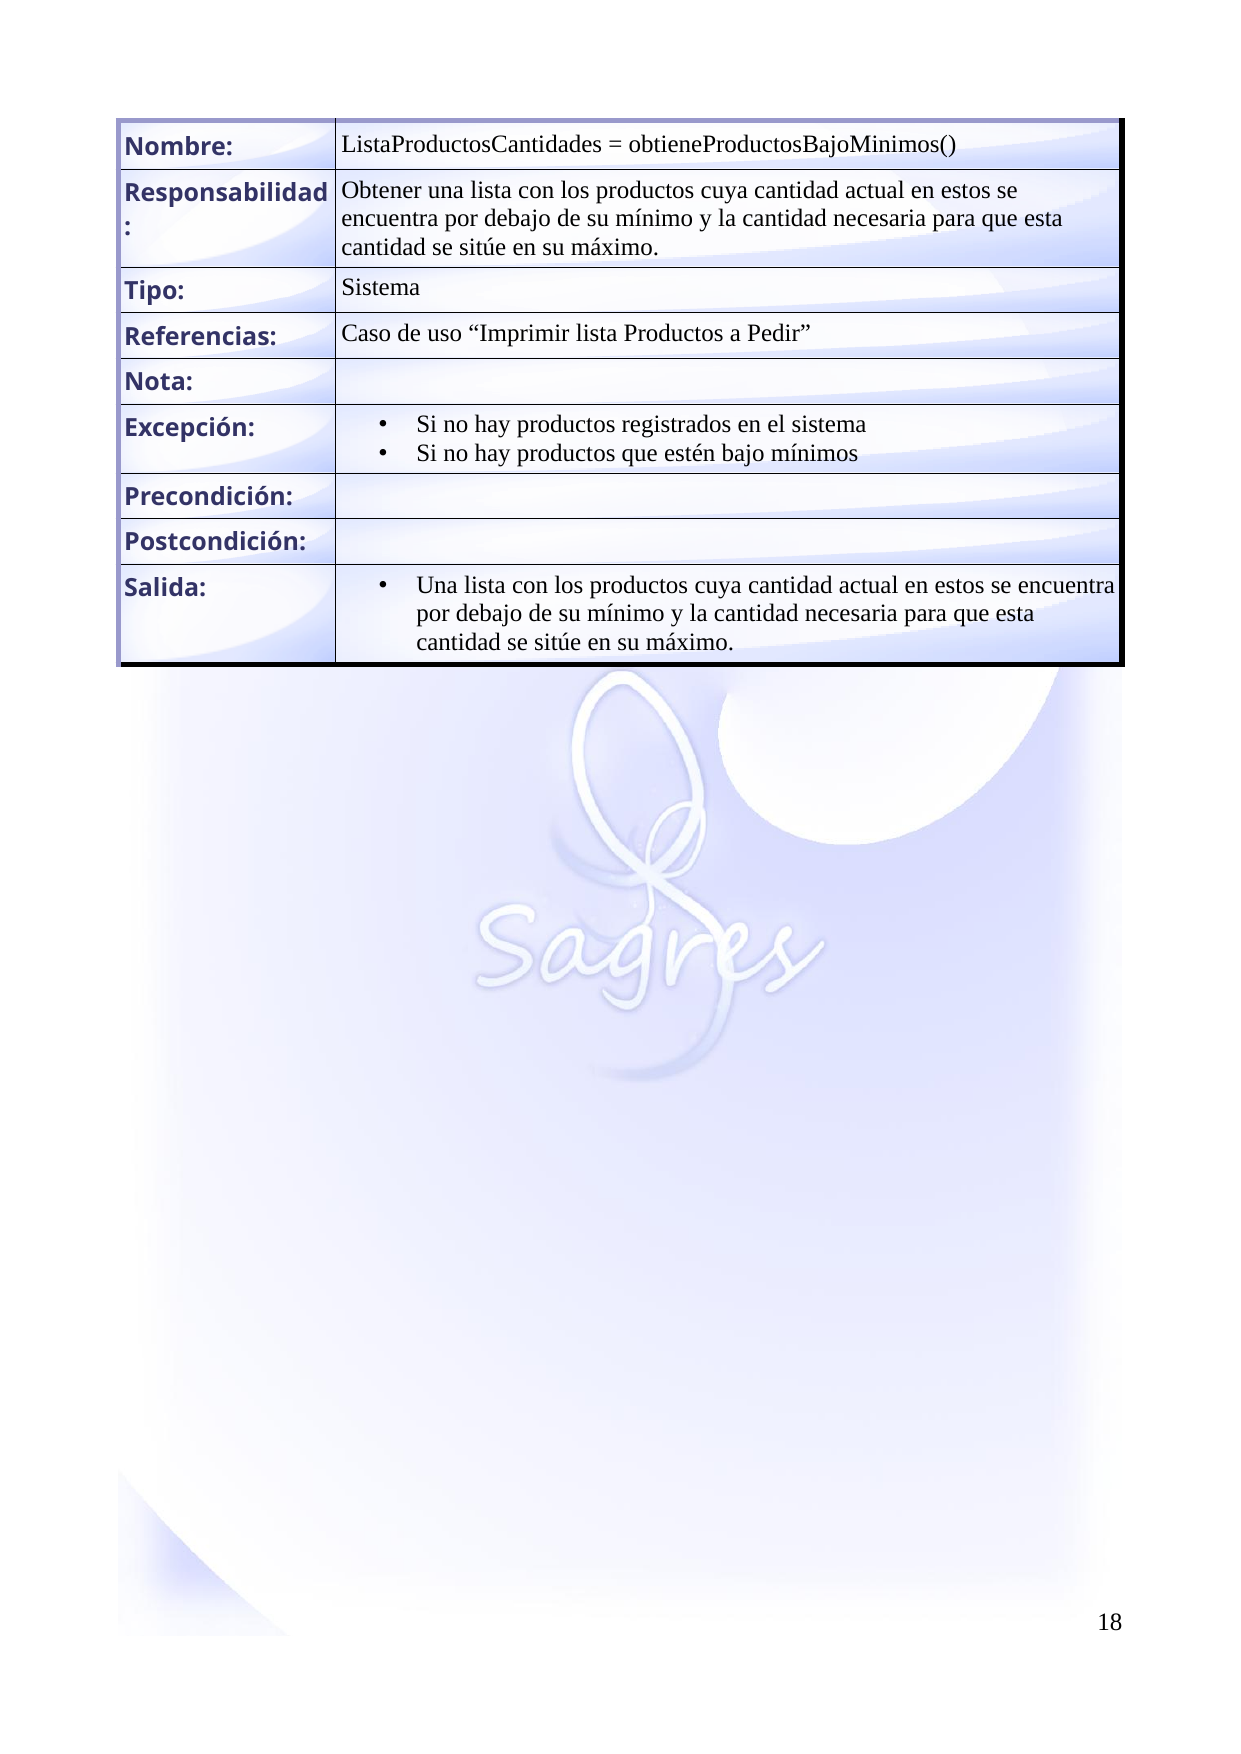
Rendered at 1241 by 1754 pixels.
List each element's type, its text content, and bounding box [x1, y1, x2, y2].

table_cell Obtener una lista con los productos cuya cantidad actual en estos se encuentra por debajo de su mínimo y la cantidad necesaria para que esta cantidad se sitúe en su máximo. [336, 170, 1119, 267]
table_cell Tipo: [121, 268, 335, 312]
picture [118, 667, 1122, 1636]
table_cell Responsabilidad: [121, 170, 335, 267]
table_header Nombre: [121, 123, 335, 169]
table_cell Referencias: [121, 313, 335, 358]
table_cell Precondición: [121, 474, 335, 518]
table_cell Postcondición: [121, 519, 335, 564]
table_cell Sistema [336, 268, 1119, 312]
table_cell Salida: [121, 565, 335, 662]
table_cell Excepción: [121, 405, 335, 473]
table_header ListaProductosCantidades = obtieneProductosBajoMinimos() [336, 123, 1119, 169]
table_cell Si no hay productos registrados en el sistema Si no hay productos que estén bajo mínimos [336, 405, 1119, 473]
table_cell Una lista con los productos cuya cantidad actual en estos se encuentra por debajo de su mínimo y la cantidad necesaria para que esta cantidad se sitúe en su máximo. [336, 565, 1119, 662]
table_cell [336, 519, 1119, 564]
table_cell [336, 474, 1119, 518]
table_cell [336, 359, 1119, 403]
table_cell Caso de uso “Imprimir lista Productos a Pedir” [336, 313, 1119, 358]
table_cell Nota: [121, 359, 335, 403]
